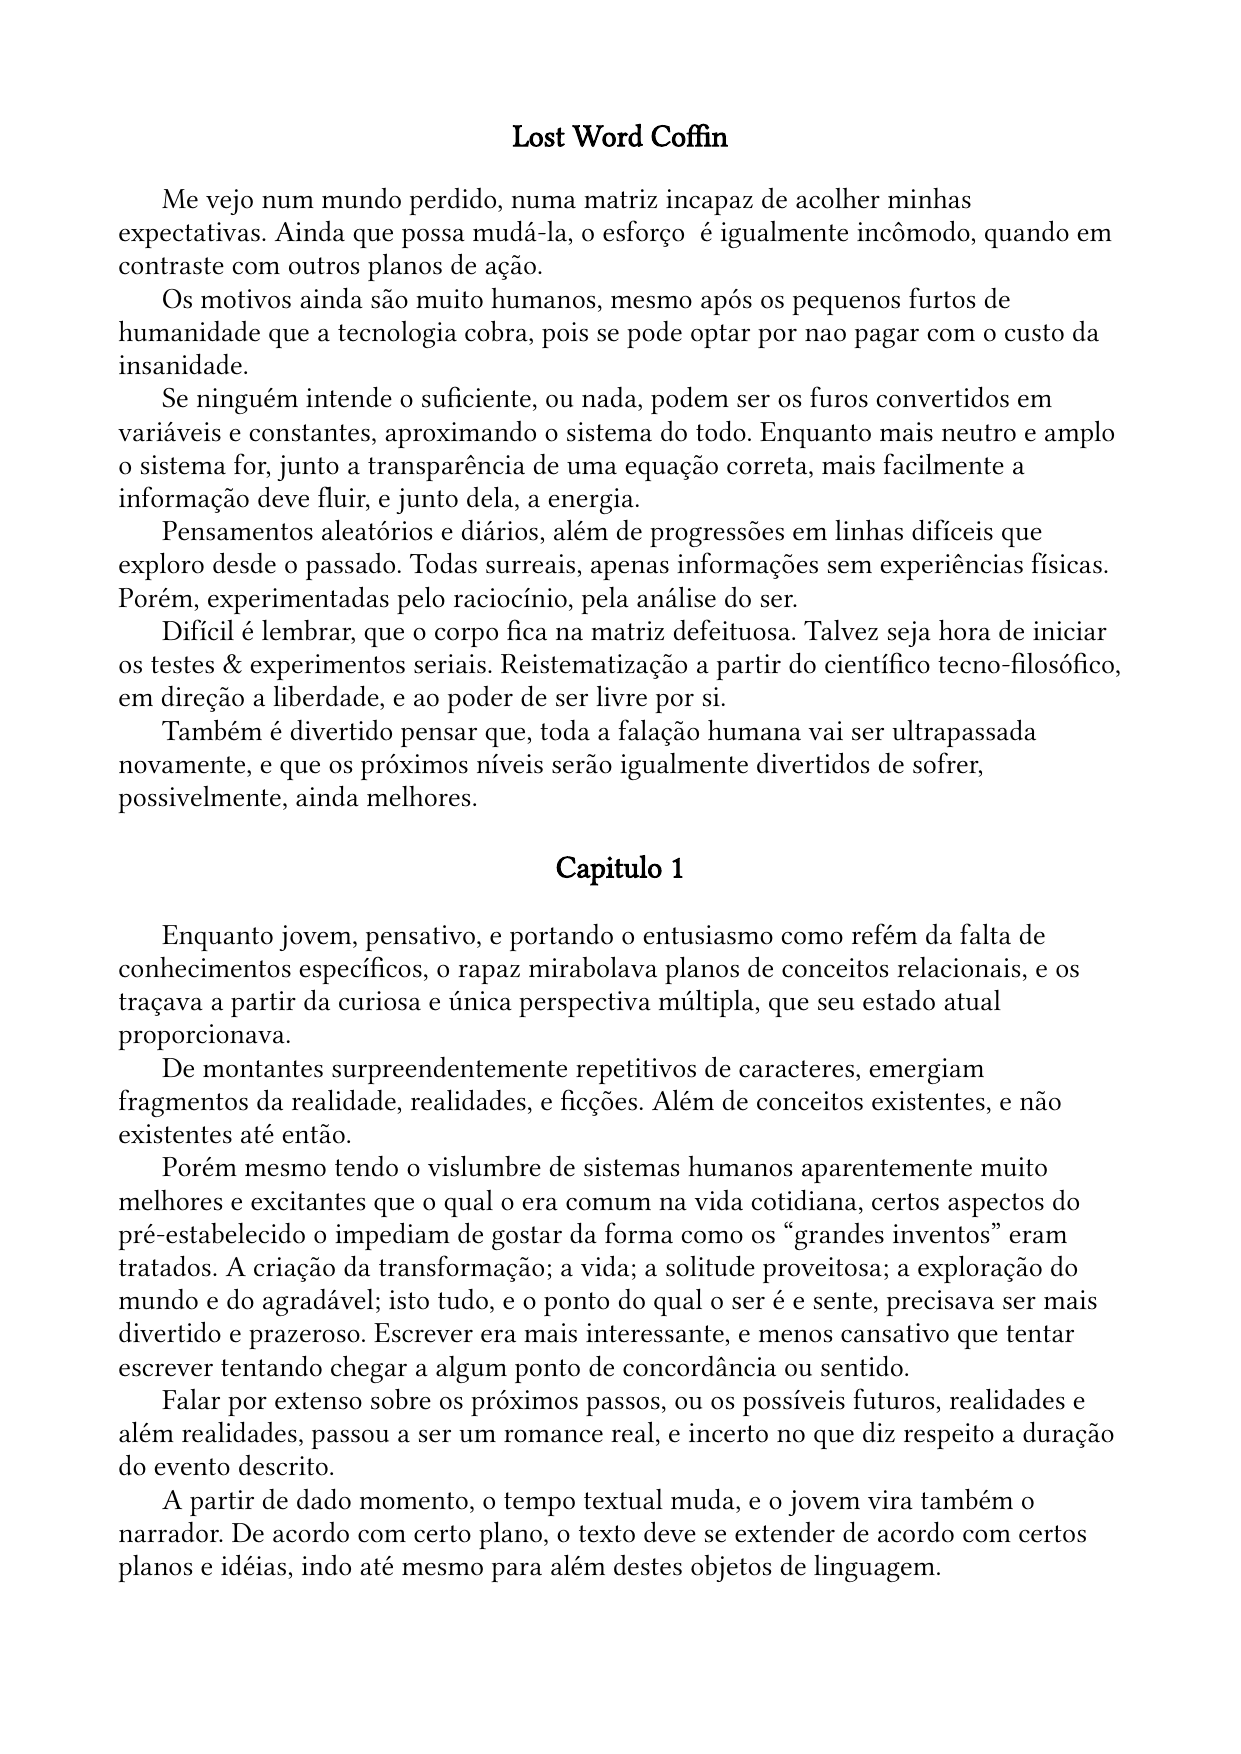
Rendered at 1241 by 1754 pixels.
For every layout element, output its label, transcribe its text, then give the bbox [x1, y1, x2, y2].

text De montantes surpreendentemente repetitivos de caracteres, emergiam fragmentos da realidade, realidades, e ficções. Além de conceitos existentes, e não existentes até então. [118, 1051, 1122, 1151]
text Difícil é lembrar, que o corpo fica na matriz defeituosa. Talvez seja hora de iniciar os testes & experimentos seriais. Reistematização a partir do científico tecno-filosófico, em direção a liberdade, e ao poder de ser livre por si. [118, 614, 1122, 714]
text Porém mesmo tendo o vislumbre de sistemas humanos aparentemente muito melhores e excitantes que o qual o era comum na vida cotidiana, certos aspectos do pré-estabelecido o impediam de gostar da forma como os “grandes inventos” eram tratados. A criação da transformação; a vida; a solitude proveitosa; a exploração do mundo e do agradável; isto tudo, e o ponto do qual o ser é e sente, precisava ser mais divertido e prazeroso. Escrever era mais interessante, e menos cansativo que tentar escrever tentando chegar a algum ponto de concordância ou sentido. [118, 1151, 1122, 1383]
text Pensamentos aleatórios e diários, além de progressões em linhas difíceis que exploro desde o passado. Todas surreais, apenas informações sem experiências físicas. Porém, experimentadas pelo raciocínio, pela análise do ser. [118, 514, 1122, 614]
text Se ninguém intende o suficiente, ou nada, podem ser os furos convertidos em variáveis e constantes, aproximando o sistema do todo. Enquanto mais neutro e amplo o sistema for, junto a transparência de uma equação correta, mais facilmente a informação deve fluir, e junto dela, a energia. [118, 382, 1122, 514]
text Os motivos ainda são muito humanos, mesmo após os pequenos furtos de humanidade que a tecnologia cobra, pois se pode optar por nao pagar com o custo da insanidade. [118, 282, 1122, 382]
text Falar por extenso sobre os próximos passos, ou os possíveis futuros, realidades e além realidades, passou a ser um romance real, e incerto no que diz respeito a duração do evento descrito. [118, 1383, 1122, 1483]
text Lost Word Coffin [118, 118, 1122, 154]
text Enquanto jovem, pensativo, e portando o entusiasmo como refém da falta de conhecimentos específicos, o rapaz mirabolava planos de conceitos relacionais, e os traçava a partir da curiosa e única perspectiva múltipla, que seu estado atual proporcionava. [118, 918, 1122, 1051]
text A partir de dado momento, o tempo textual muda, e o jovem vira também o narrador. De acordo com certo plano, o texto deve se extender de acordo com certos planos e idéias, indo até mesmo para além destes objetos de linguagem. [118, 1483, 1122, 1583]
text Também é divertido pensar que, toda a falação humana vai ser ultrapassada novamente, e que os próximos níveis serão igualmente divertidos de sofrer, possivelmente, ainda melhores. [118, 714, 1122, 814]
text Capitulo 1 [118, 849, 1122, 885]
text Me vejo num mundo perdido, numa matriz incapaz de acolher minhas expectativas. Ainda que possa mudá-la, o esforço é igualmente incômodo, quando em contraste com outros planos de ação. [118, 182, 1122, 282]
